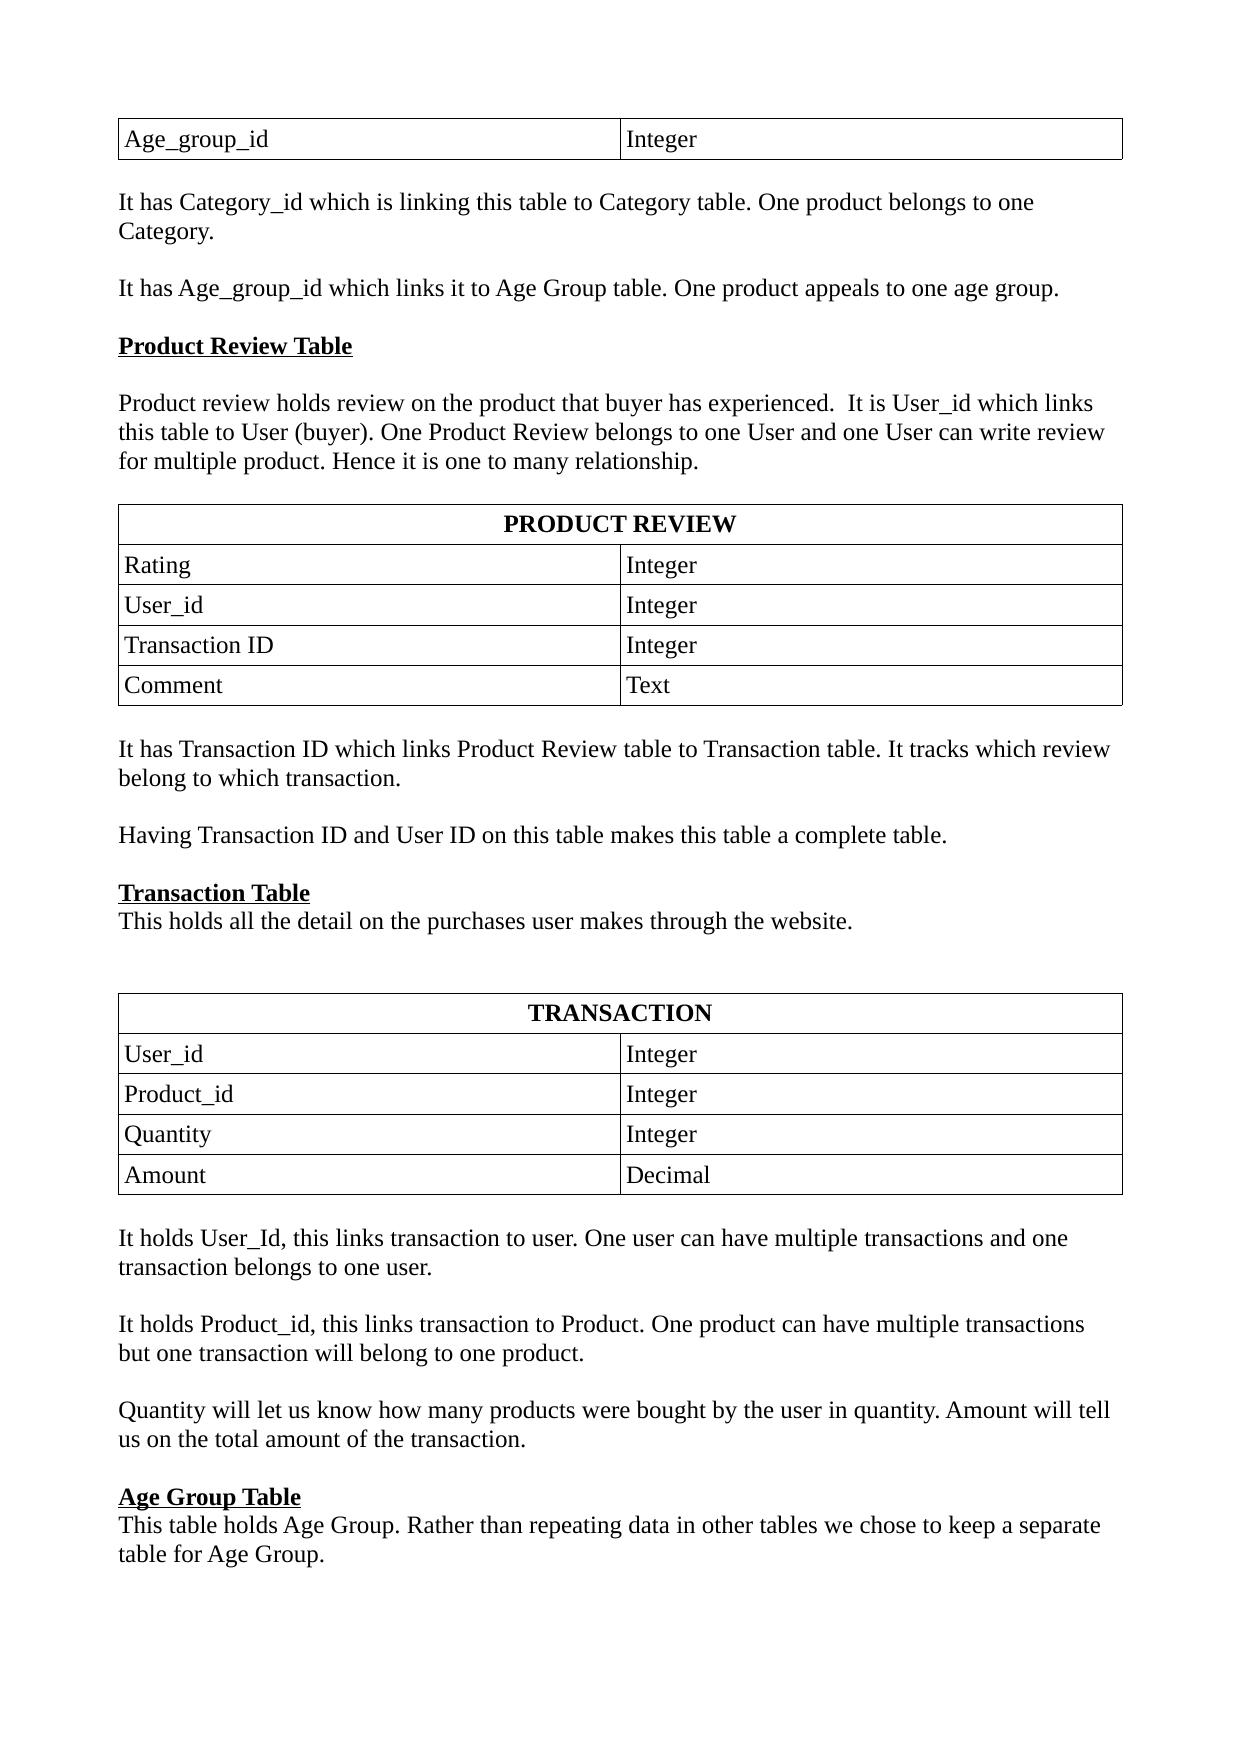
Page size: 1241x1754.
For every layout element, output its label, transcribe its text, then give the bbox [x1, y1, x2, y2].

table_cell Integer [621, 626, 1122, 665]
text Product Review Table [118, 331, 1122, 360]
table_cell Text [621, 666, 1122, 705]
table_cell Integer [621, 119, 1122, 158]
text It has Age_group_id which links it to Age Group table. One product appeals to one age group. [118, 273, 1122, 302]
text It holds User_Id, this links transaction to user. One user can have multiple transactions and one transaction belongs to one user. [118, 1223, 1122, 1281]
table_cell Integer [621, 1074, 1122, 1114]
table_cell Decimal [621, 1155, 1122, 1194]
table_cell Integer [621, 1115, 1122, 1154]
text It holds Product_id, this links transaction to Product. One product can have multiple transactions but one transaction will belong to one product. [118, 1309, 1122, 1367]
table_cell Rating [119, 545, 620, 584]
text Transaction Table [118, 878, 1122, 906]
table_header TRANSACTION [119, 994, 1122, 1033]
table_cell Quantity [119, 1115, 620, 1154]
text Quantity will let us know how many products were bought by the user in quantity. Amount will tell us on the total amount of the transaction. [118, 1396, 1122, 1453]
table_cell Product_id [119, 1074, 620, 1114]
text This table holds Age Group. Rather than repeating data in other tables we chose to keep a separate table for Age Group. [118, 1511, 1122, 1568]
text Product review holds review on the product that buyer has experienced. It is User_id which links this table to User (buyer). One Product Review belongs to one User and one User can write review for multiple product. Hence it is one to many relationship. [118, 388, 1122, 475]
text This holds all the detail on the purchases user makes through the website. [118, 906, 1122, 935]
table_cell User_id [119, 1034, 620, 1073]
text It has Category_id which is linking this table to Category table. One product belongs to one Category. [118, 187, 1122, 245]
table_cell Age_group_id [119, 119, 620, 158]
table_cell Integer [621, 585, 1122, 624]
text Having Transaction ID and User ID on this table makes this table a complete table. [118, 820, 1122, 849]
text It has Transaction ID which links Product Review table to Transaction table. It tracks which review belong to which transaction. [118, 734, 1122, 791]
table_header PRODUCT REVIEW [119, 505, 1122, 544]
text Age Group Table [118, 1482, 1122, 1511]
table_cell Amount [119, 1155, 620, 1194]
table_cell Transaction ID [119, 626, 620, 665]
table_cell Integer [621, 545, 1122, 584]
table_cell Integer [621, 1034, 1122, 1073]
table_cell Comment [119, 666, 620, 705]
table_cell User_id [119, 585, 620, 624]
